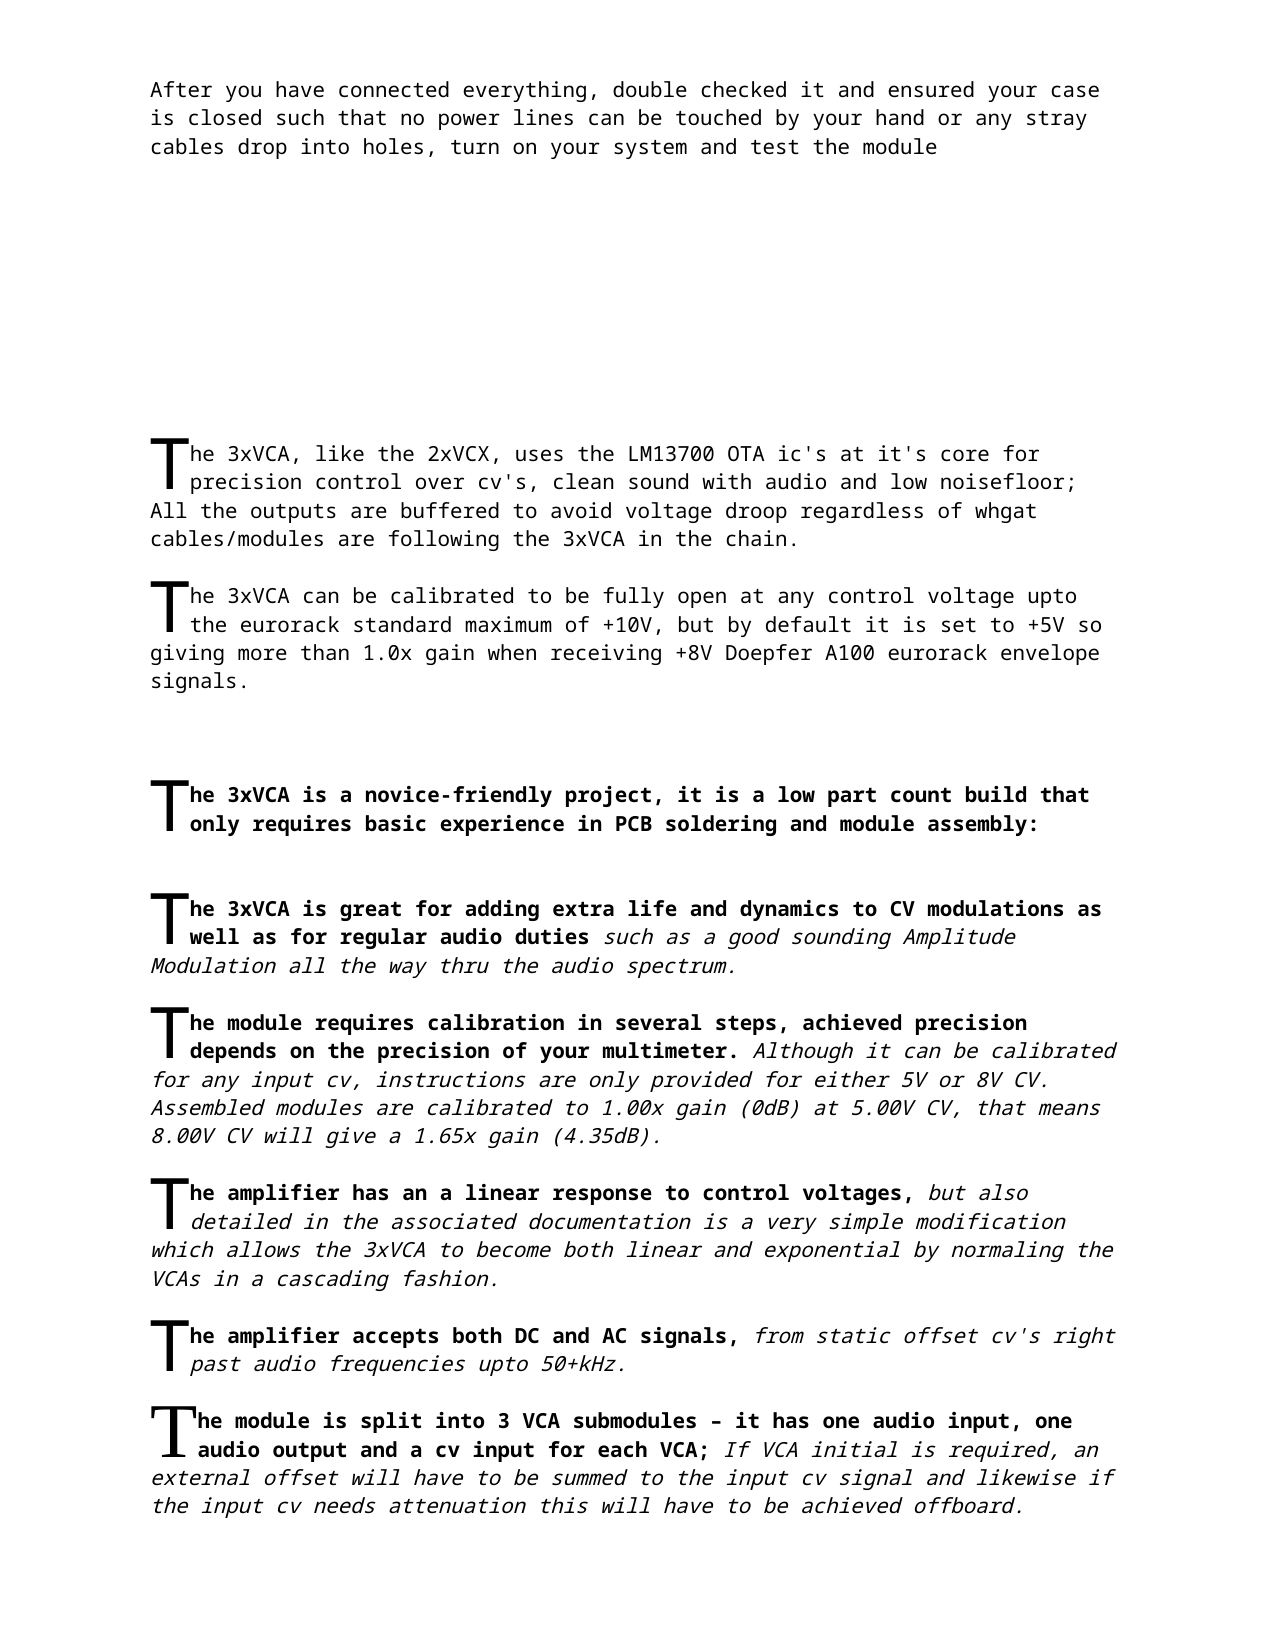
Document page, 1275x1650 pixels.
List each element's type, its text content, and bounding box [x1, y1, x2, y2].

text The amplifier has an a linear response to control voltages, but also detailed in the associated documentation is a very simple modification which allows the 3xVCA to become both linear and exponential by normaling the VCAs in a cascading fashion. [150, 1178, 1125, 1292]
text The 3xVCA is great for adding extra life and dynamics to CV modulations as well as for regular audio duties such as a good sounding Amplitude Modulation all the way thru the audio spectrum. [150, 894, 1125, 979]
text The 3xVCA, like the 2xVCX, uses the LM13700 OTA ic's at it's core for precision control over cv's, clean sound with audio and low noisefloor; All the outputs are buffered to avoid voltage droop regardless of whgat cables/modules are following the 3xVCA in the chain. [150, 439, 1125, 581]
text The module is split into 3 VCA submodules – it has one audio input, one audio output and a cv input for each VCA; If VCA initial is required, an external offset will have to be summed to the input cv signal and likewise if the input cv needs attenuation this will have to be achieved offboard. [150, 1406, 1125, 1520]
text After you have connected everything, double checked it and ensured your case is closed such that no power lines can be touched by your hand or any stray cables drop into holes, turn on your system and test the module [150, 75, 1125, 160]
text The 3xVCA is a novice-friendly project, it is a low part count build that only requires basic experience in PCB soldering and module assembly: [150, 780, 1125, 837]
text The module requires calibration in several steps, achieved precision depends on the precision of your multimeter. Although it can be calibrated for any input cv, instructions are only provided for either 5V or 8V CV. Assembled modules are calibrated to 1.00x gain (0dB) at 5.00V CV, that means 8.00V CV will give a 1.65x gain (4.35dB). [150, 1008, 1125, 1150]
text The 3xVCA can be calibrated to be fully open at any control voltage upto the eurorack standard maximum of +10V, but by default it is set to +5V so giving more than 1.0x gain when receiving +8V Doepfer A100 eurorack envelope signals. [150, 581, 1125, 695]
text The amplifier accepts both DC and AC signals, from static offset cv's right past audio frequencies upto 50+kHz. [150, 1321, 1125, 1378]
